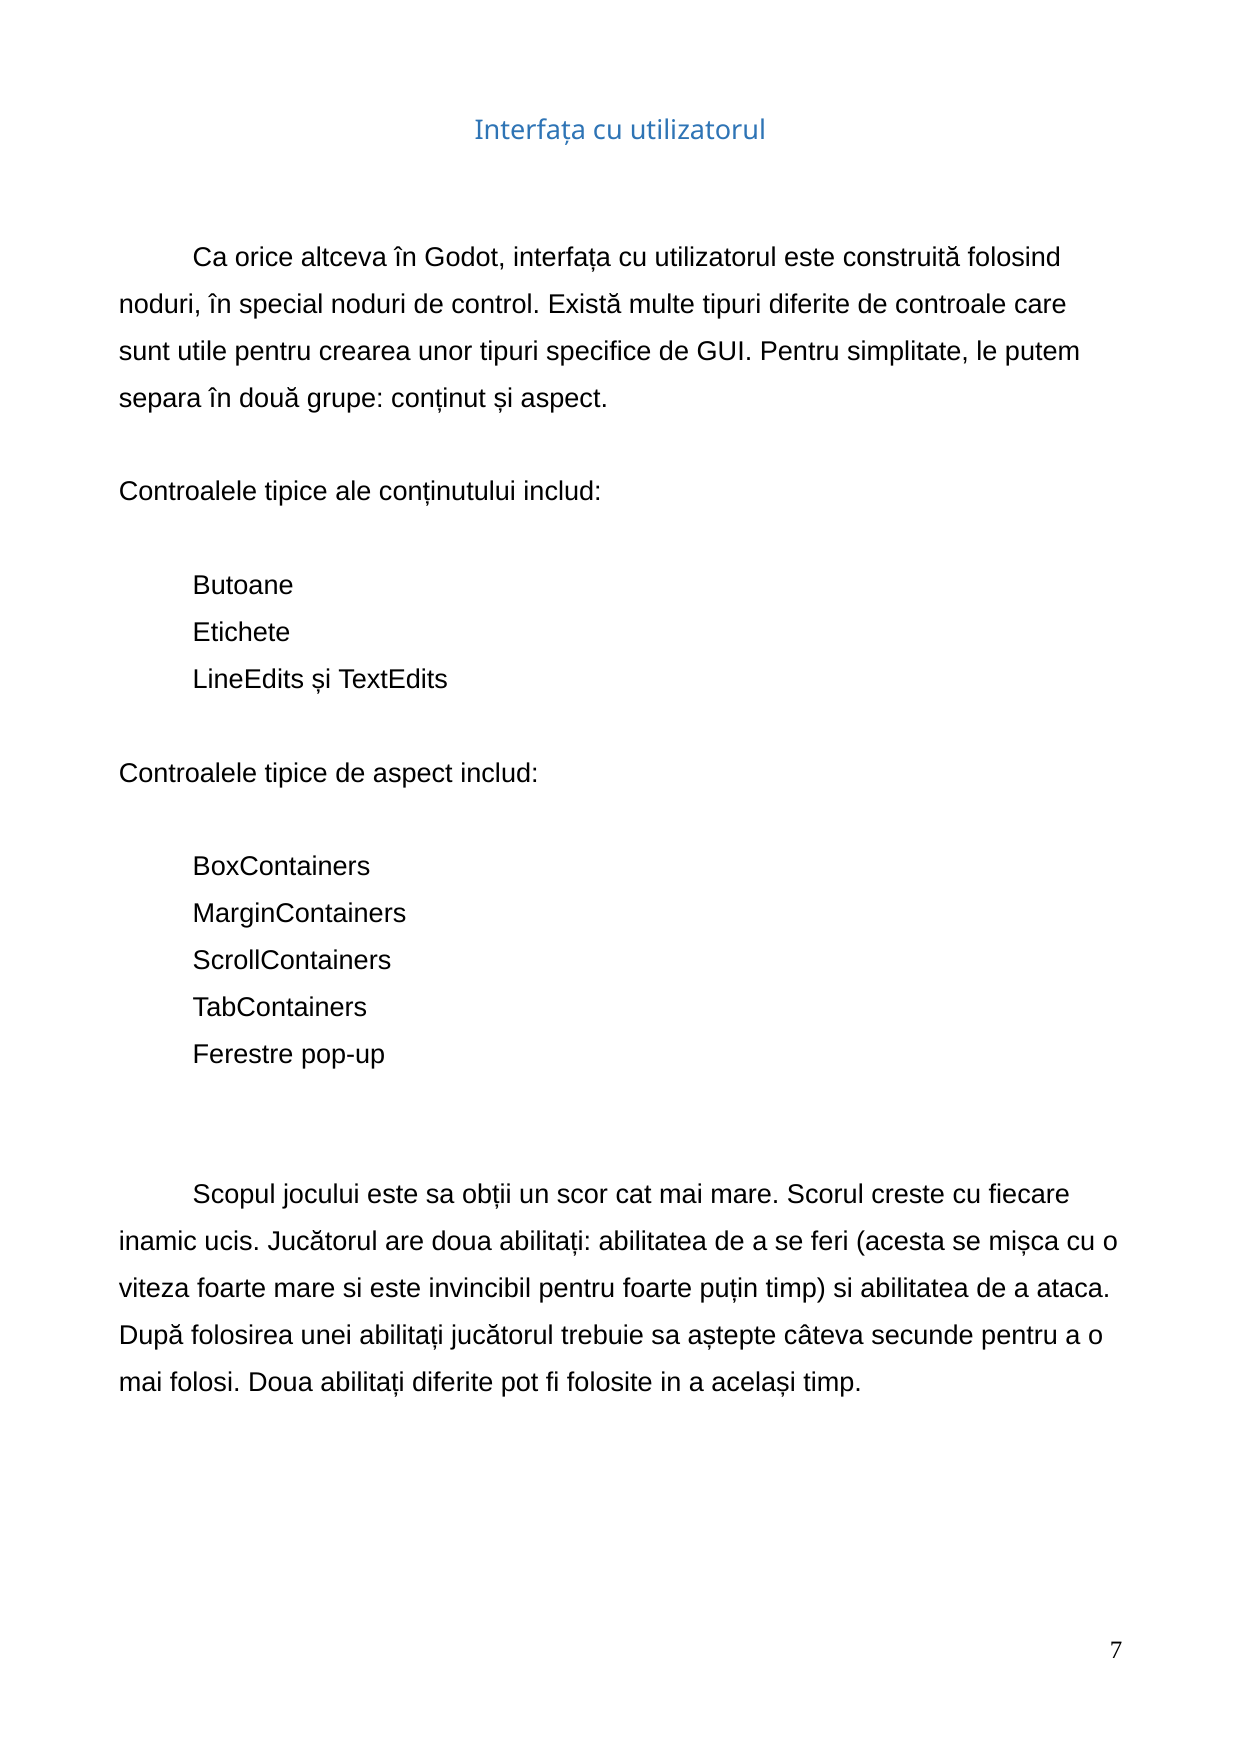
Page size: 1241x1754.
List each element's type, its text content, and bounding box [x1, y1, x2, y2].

text Ferestre pop-up [118, 1038, 1122, 1069]
text Controalele tipice ale conținutului includ: [118, 475, 1122, 507]
text Butoane [118, 569, 1122, 600]
text Controalele tipice de aspect includ: [118, 757, 1122, 788]
text Ca orice altceva în Godot, interfața cu utilizatorul este construită folosind noduri, în special noduri de control. Există multe tipuri diferite de controale care sunt utile pentru crearea unor tipuri specifice de GUI. Pentru simplitate, le putem separa în două grupe: conținut și aspect. [118, 241, 1122, 413]
text MarginContainers [118, 897, 1122, 928]
subtitle Interfața cu utilizatorul [118, 110, 1122, 147]
text BoxContainers [118, 850, 1122, 882]
text Scopul jocului este sa obții un scor cat mai mare. Scorul creste cu fiecare inamic ucis. Jucătorul are doua abilitați: abilitatea de a se feri (acesta se mișca cu o viteza foarte mare si este invincibil pentru foarte puțin timp) si abilitatea de a ataca. După folosirea unei abilitați jucătorul trebuie sa aștepte câteva secunde pentru a o mai folosi. Doua abilitați diferite pot fi folosite in a același timp. [118, 1178, 1122, 1397]
text ScrollContainers [118, 944, 1122, 975]
text LineEdits și TextEdits [118, 663, 1122, 694]
text TabContainers [118, 991, 1122, 1022]
text Etichete [118, 616, 1122, 647]
